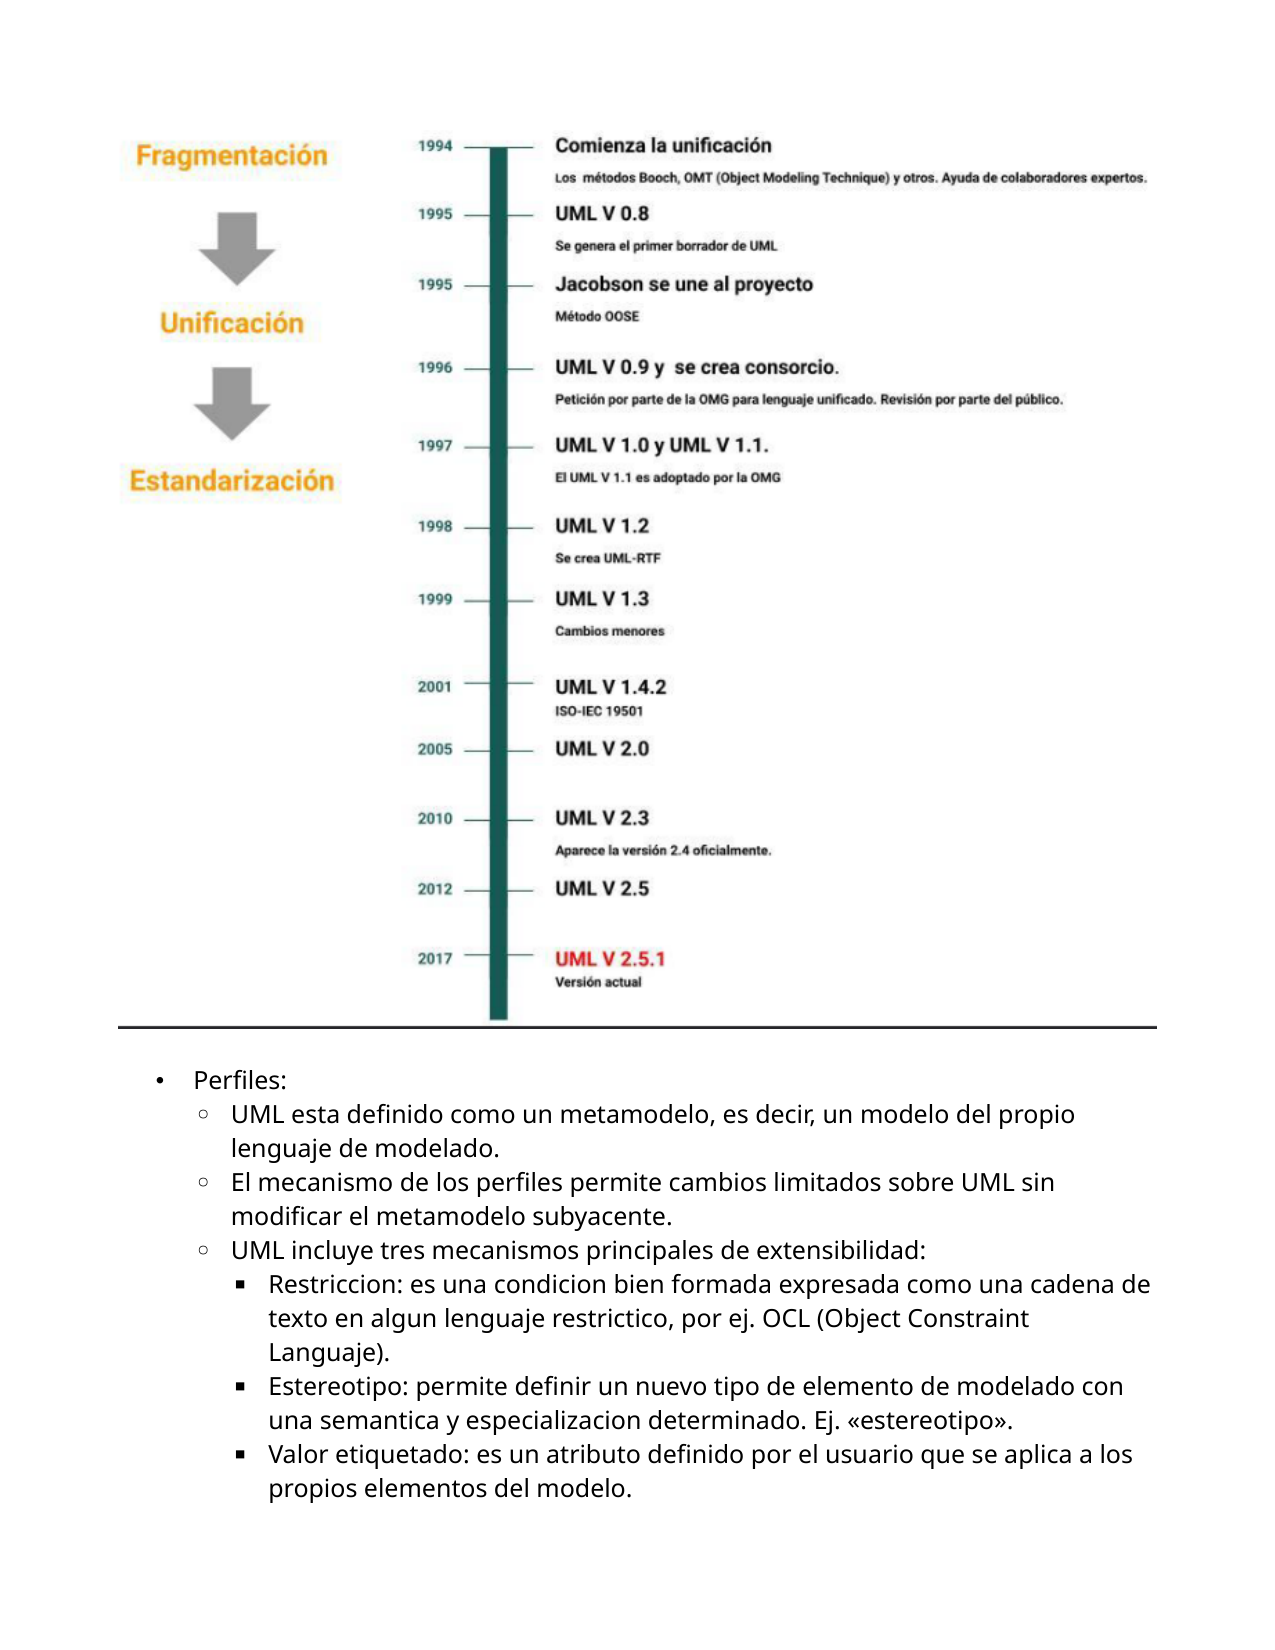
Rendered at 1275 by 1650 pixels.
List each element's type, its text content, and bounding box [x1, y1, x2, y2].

list UML incluye tres mecanismos principales de extensibilidad: [193, 1233, 1157, 1267]
list UML esta definido como un metamodelo, es decir, un modelo del propio lenguaje de modelado. [193, 1096, 1157, 1164]
picture [118, 118, 1157, 1029]
list Valor etiquetado: es un atributo definido por el usuario que se aplica a los propios elementos del modelo. [231, 1437, 1157, 1505]
list El mecanismo de los perfiles permite cambios limitados sobre UML sin modificar el metamodelo subyacente. [193, 1164, 1157, 1233]
list Restriccion: es una condicion bien formada expresada como una cadena de texto en algun lenguaje restrictico, por ej. OCL (Object Constraint Languaje). [231, 1267, 1157, 1369]
list Perfiles: [156, 1062, 1157, 1096]
list Estereotipo: permite definir un nuevo tipo de elemento de modelado con una semantica y especializacion determinado. Ej. «estereotipo». [231, 1369, 1157, 1437]
